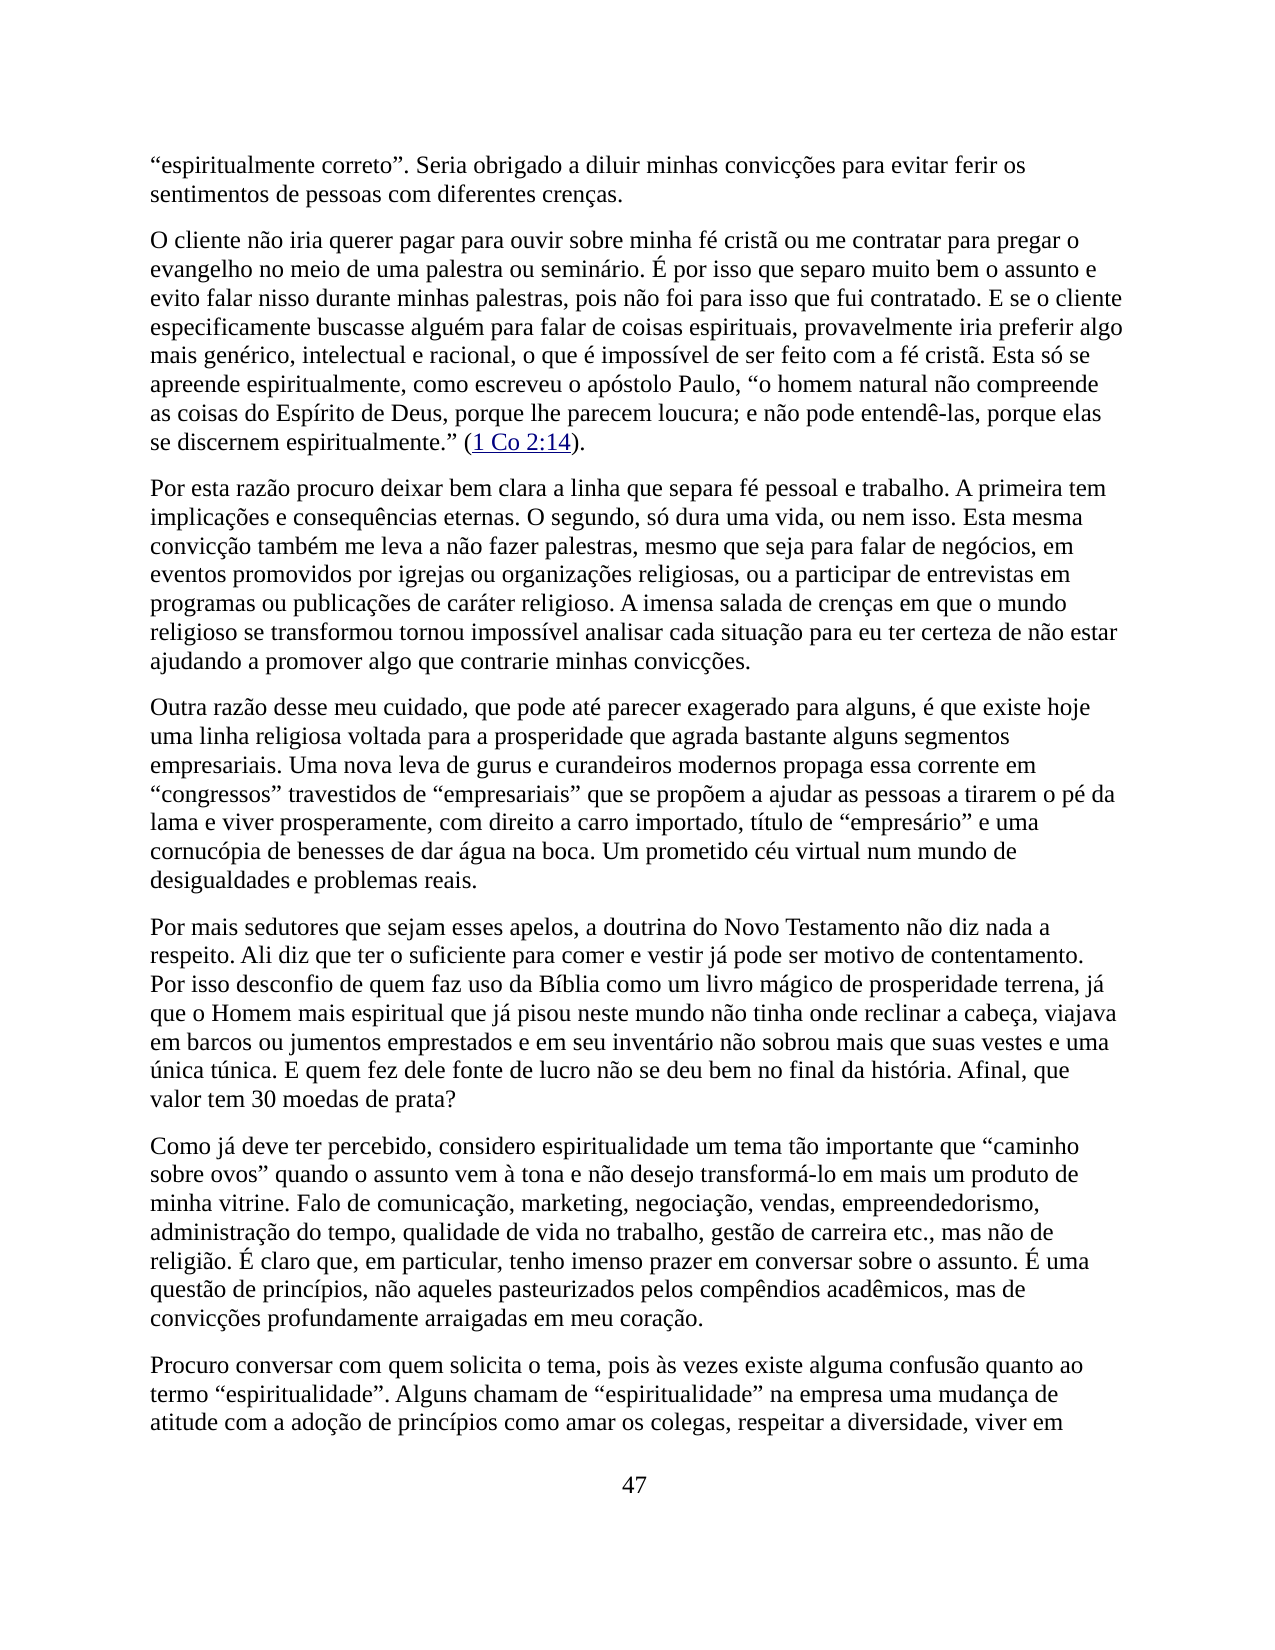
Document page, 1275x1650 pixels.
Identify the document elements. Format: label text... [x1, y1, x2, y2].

text Procuro conversar com quem solicita o tema, pois às vezes existe alguma confusão quanto ao termo “espiritualidade”. Alguns chamam de “espiritualidade” na empresa uma mudança de atitude com a adoção de princípios como amar os colegas, respeitar a diversidade, viver em [150, 1350, 1125, 1436]
text Como já deve ter percebido, considero espiritualidade um tema tão importante que “caminho sobre ovos” quando o assunto vem à tona e não desejo transformá-lo em mais um produto de minha vitrine. Falo de comunicação, marketing, negociação, vendas, empreendedorismo, administração do tempo, qualidade de vida no trabalho, gestão de carreira etc., mas não de religião. É claro que, em particular, tenho imenso prazer em conversar sobre o assunto. É uma questão de princípios, não aqueles pasteurizados pelos compêndios acadêmicos, mas de convicções profundamente arraigadas em meu coração. [150, 1131, 1125, 1332]
text O cliente não iria querer pagar para ouvir sobre minha fé cristã ou me contratar para pregar o evangelho no meio de uma palestra ou seminário. É por isso que separo muito bem o assunto e evito falar nisso durante minhas palestras, pois não foi para isso que fui contratado. E se o cliente especificamente buscasse alguém para falar de coisas espirituais, provavelmente iria preferir algo mais genérico, intelectual e racional, o que é impossível de ser feito com a fé cristã. Esta só se apreende espiritualmente, como escreveu o apóstolo Paulo, “o homem natural não compreende as coisas do Espírito de Deus, porque lhe parecem loucura; e não pode entendê-las, porque elas se discernem espiritualmente.” (1 Co 2:14). [150, 225, 1125, 455]
text Por mais sedutores que sejam esses apelos, a doutrina do Novo Testamento não diz nada a respeito. Ali diz que ter o suficiente para comer e vestir já pode ser motivo de contentamento. Por isso desconfio de quem faz uso da Bíblia como um livro mágico de prosperidade terrena, já que o Homem mais espiritual que já pisou neste mundo não tinha onde reclinar a cabeça, viajava em barcos ou jumentos emprestados e em seu inventário não sobrou mais que suas vestes e uma única túnica. E quem fez dele fonte de lucro não se deu bem no final da história. Afinal, que valor tem 30 moedas de prata? [150, 912, 1125, 1113]
text “espiritualmente correto”. Seria obrigado a diluir minhas convicções para evitar ferir os sentimentos de pessoas com diferentes crenças. [150, 150, 1125, 207]
text Outra razão desse meu cuidado, que pode até parecer exagerado para alguns, é que existe hoje uma linha religiosa voltada para a prosperidade que agrada bastante alguns segmentos empresariais. Uma nova leva de gurus e curandeiros modernos propaga essa corrente em “congressos” travestidos de “empresariais” que se propõem a ajudar as pessoas a tirarem o pé da lama e viver prosperamente, com direito a carro importado, título de “empresário” e uma cornucópia de benesses de dar água na boca. Um prometido céu virtual num mundo de desigualdades e problemas reais. [150, 692, 1125, 894]
text Por esta razão procuro deixar bem clara a linha que separa fé pessoal e trabalho. A primeira tem implicações e consequências eternas. O segundo, só dura uma vida, ou nem isso. Esta mesma convicção também me leva a não fazer palestras, mesmo que seja para falar de negócios, em eventos promovidos por igrejas ou organizações religiosas, ou a participar de entrevistas em programas ou publicações de caráter religioso. A imensa salada de crenças em que o mundo religioso se transformou tornou impossível analisar cada situação para eu ter certeza de não estar ajudando a promover algo que contrarie minhas convicções. [150, 473, 1125, 674]
